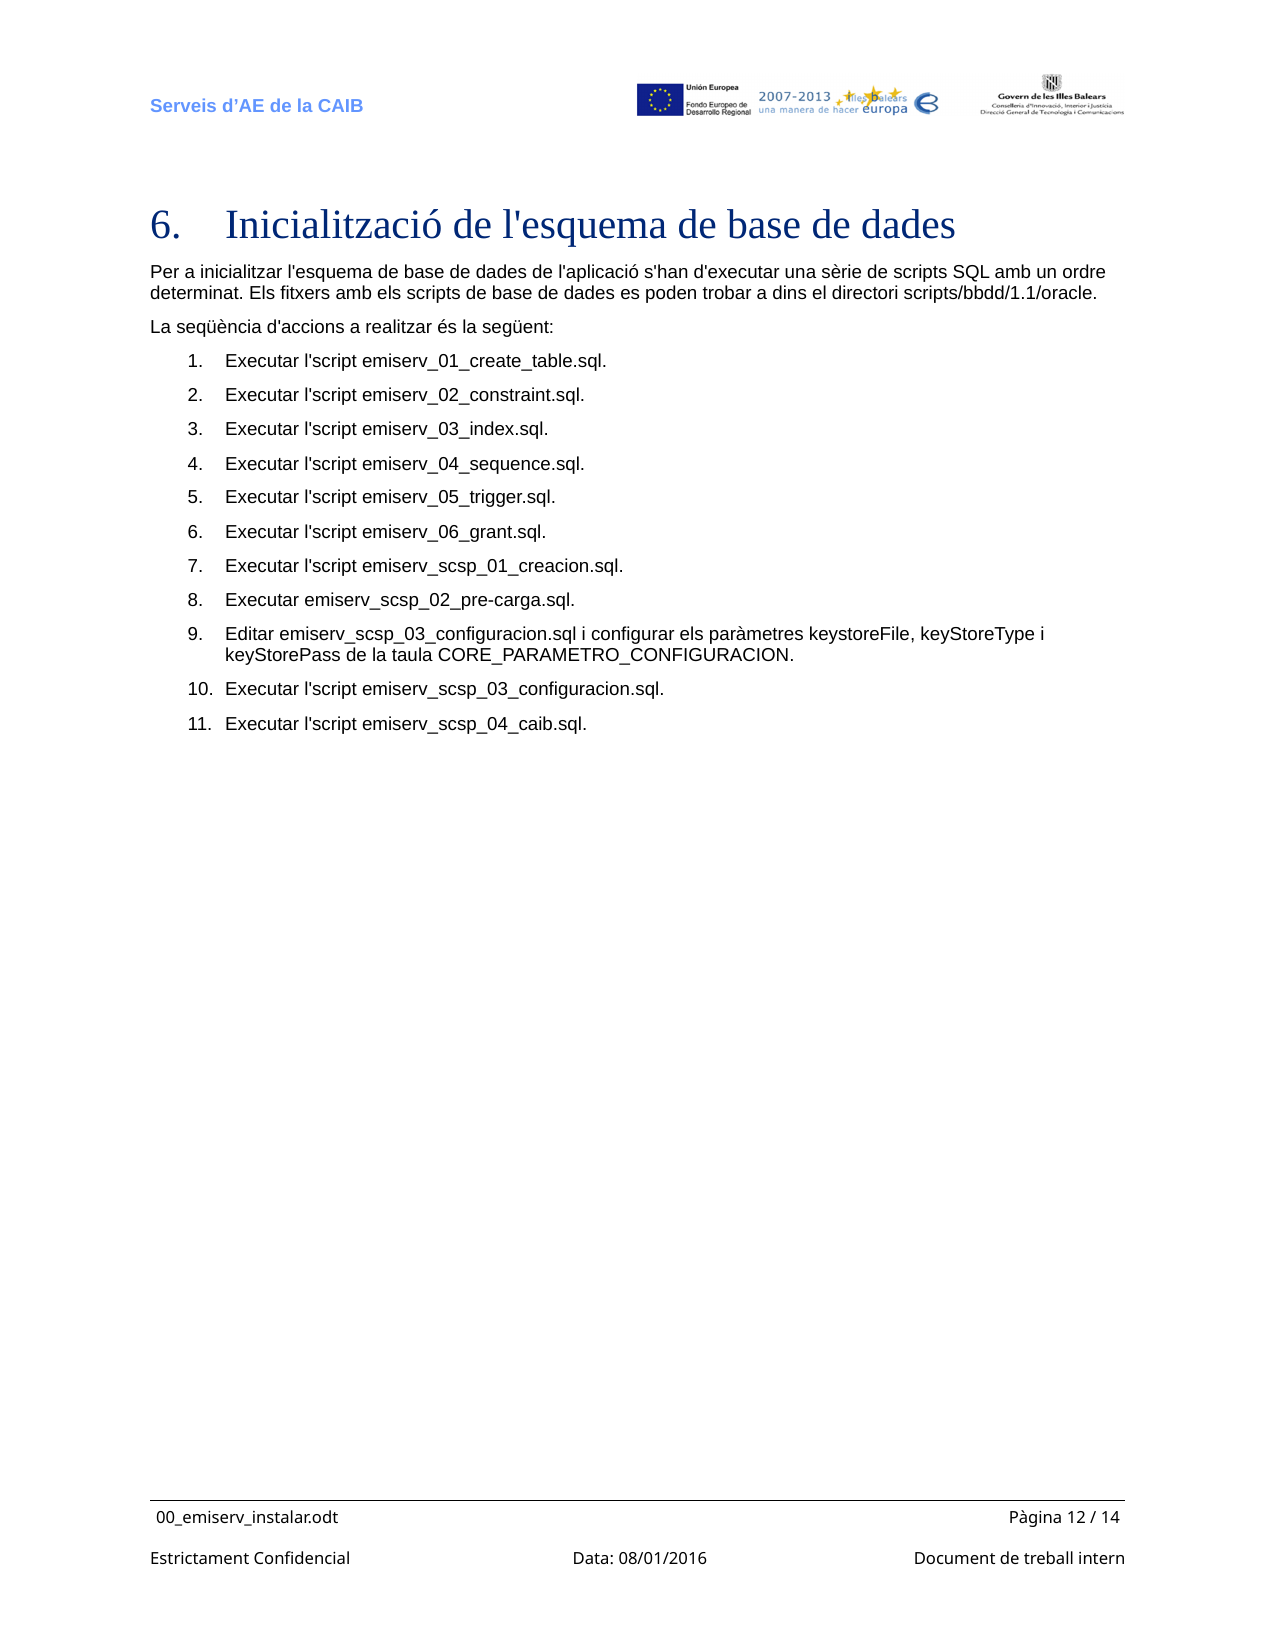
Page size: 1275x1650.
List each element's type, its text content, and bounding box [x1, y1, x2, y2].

list Editar emiserv_scsp_03_configuracion.sql i configurar els paràmetres keystoreFile, keyStoreType i keyStorePass de la taula CORE_PARAMETRO_CONFIGURACION. [187, 623, 1125, 666]
list Executar l'script emiserv_scsp_01_creacion.sql. [187, 554, 1125, 576]
list Executar l'script emiserv_02_constraint.sql. [187, 384, 1125, 406]
list Executar l'script emiserv_04_sequence.sql. [187, 452, 1125, 474]
list Executar l'script emiserv_05_trigger.sql. [187, 486, 1125, 508]
list Executar l'script emiserv_01_create_table.sql. [187, 350, 1125, 372]
text Per a inicialitzar l'esquema de base de dades de l'aplicació s'han d'executar una sèrie de scripts SQL amb un ordre determinat. Els fitxers amb els scripts de base de dades es poden trobar a dins el directori scripts/bbdd/1.1/oracle. [150, 260, 1125, 303]
list Executar l'script emiserv_scsp_03_configuracion.sql. [187, 678, 1125, 700]
list Executar l'script emiserv_03_index.sql. [187, 418, 1125, 440]
picture [636, 73, 1125, 116]
list Executar l'script emiserv_scsp_04_caib.sql. [187, 712, 1125, 734]
list Executar emiserv_scsp_02_pre-carga.sql. [187, 588, 1125, 610]
text La seqüència d'accions a realitzar és la següent: [150, 316, 1125, 338]
subtitle Inicialització de l'esquema de base de dades [150, 200, 1125, 248]
list Executar l'script emiserv_06_grant.sql. [187, 520, 1125, 542]
